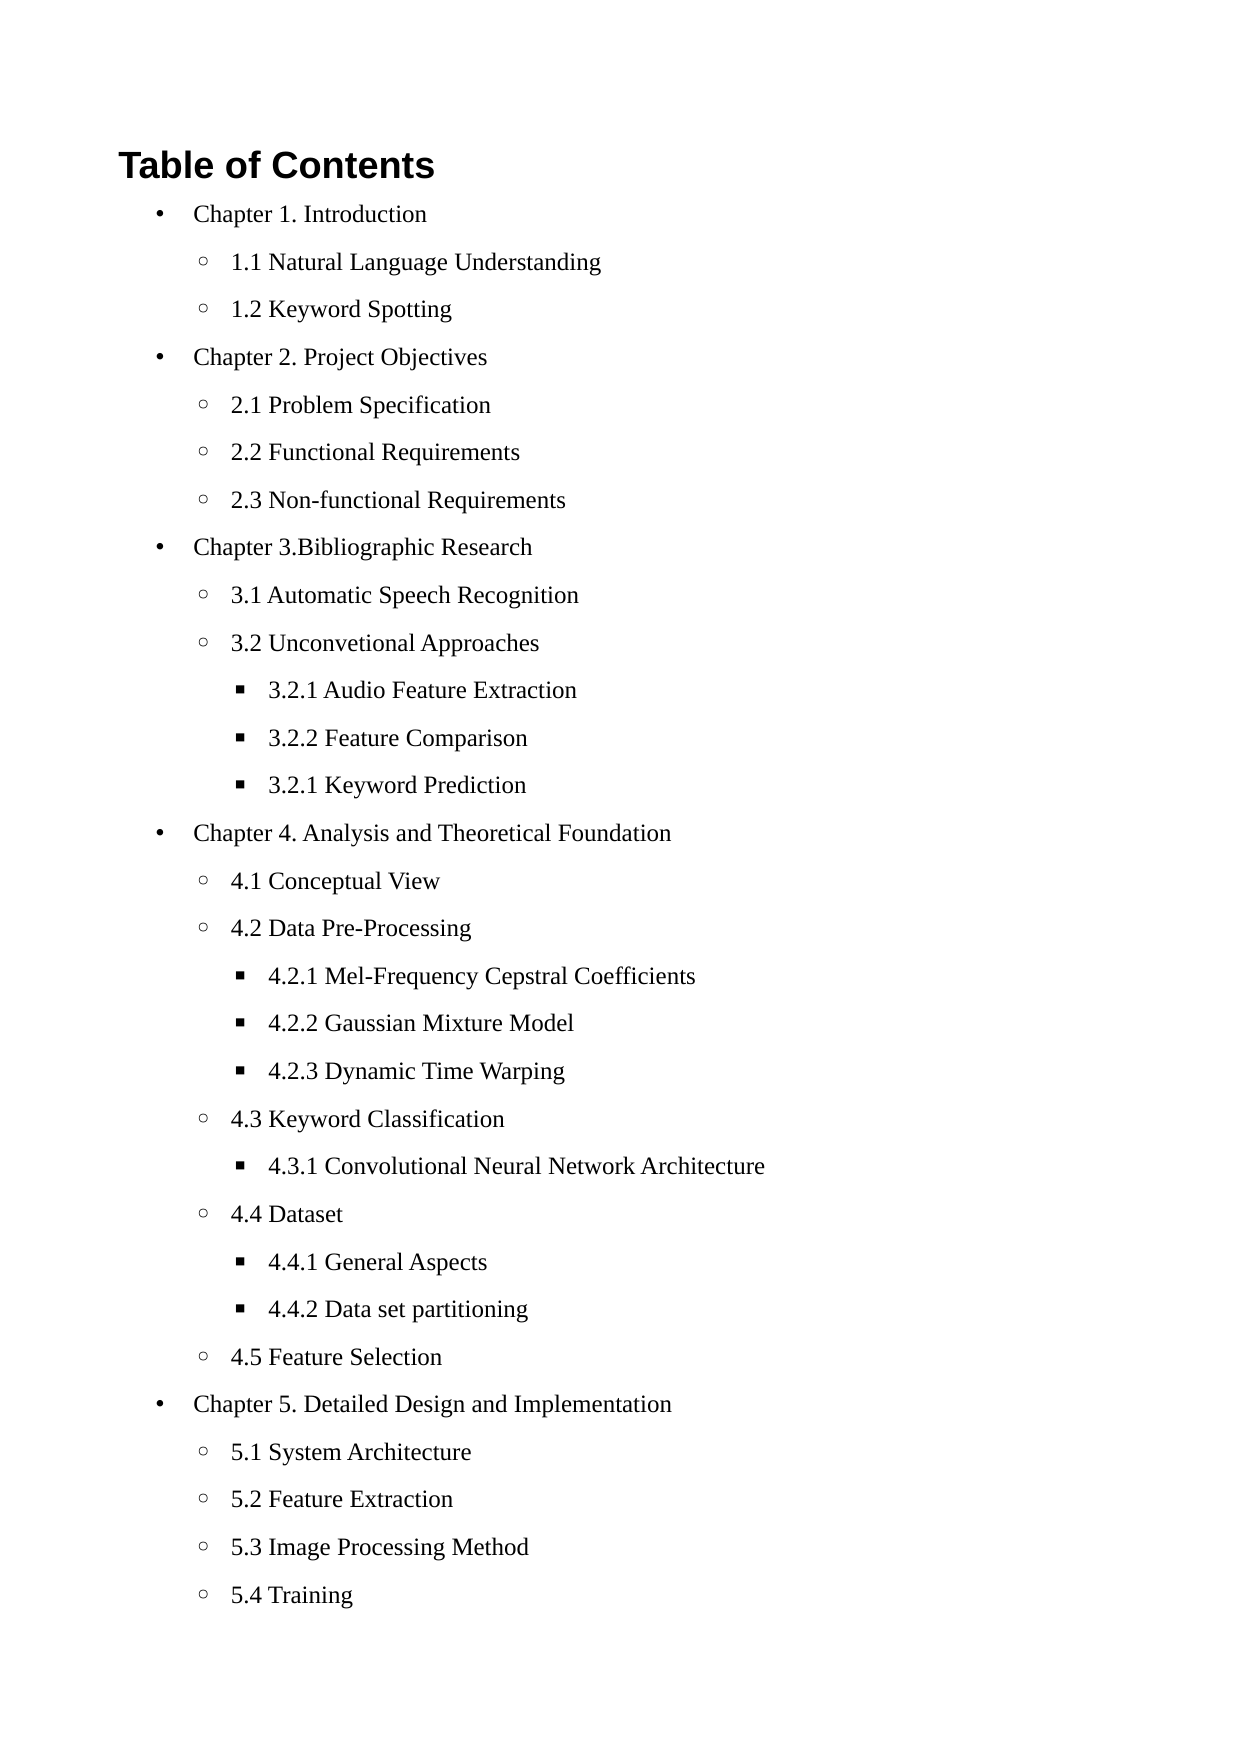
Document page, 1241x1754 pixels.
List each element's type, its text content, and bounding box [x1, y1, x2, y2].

list 3.2.1 Keyword Prediction [231, 771, 1122, 799]
list 5.2 Feature Extraction [193, 1484, 1122, 1513]
list 3.2 Unconvetional Approaches [193, 628, 1122, 656]
list 1.1 Natural Language Understanding [193, 247, 1122, 276]
list 5.3 Image Processing Method [193, 1532, 1122, 1561]
list 4.2.3 Dynamic Time Warping [231, 1056, 1122, 1085]
list 4.4.2 Data set partitioning [231, 1294, 1122, 1323]
list 4.4.1 General Aspects [231, 1247, 1122, 1275]
list 4.3.1 Convolutional Neural Network Architecture [231, 1151, 1122, 1180]
list 4.1 Conceptual View [193, 866, 1122, 894]
list 4.2 Data Pre-Processing [193, 913, 1122, 942]
list Chapter 4. Analysis and Theoretical Foundation [156, 818, 1122, 847]
list 2.2 Functional Requirements [193, 437, 1122, 466]
list 2.3 Non-functional Requirements [193, 485, 1122, 514]
list 3.2.2 Feature Comparison [231, 723, 1122, 752]
subtitle Table of Contents [118, 143, 1122, 187]
list 3.1 Automatic Speech Recognition [193, 580, 1122, 609]
list 5.4 Training [193, 1580, 1122, 1608]
list 4.3 Keyword Classification [193, 1104, 1122, 1132]
list 1.2 Keyword Spotting [193, 294, 1122, 323]
list Chapter 1. Introduction [156, 199, 1122, 228]
list 4.2.2 Gaussian Mixture Model [231, 1008, 1122, 1037]
list 3.2.1 Audio Feature Extraction [231, 675, 1122, 704]
list 2.1 Problem Specification [193, 390, 1122, 418]
list Chapter 3.Bibliographic Research [156, 532, 1122, 561]
list 4.5 Feature Selection [193, 1342, 1122, 1371]
list Chapter 2. Project Objectives [156, 342, 1122, 371]
list 5.1 System Architecture [193, 1437, 1122, 1466]
list Chapter 5. Detailed Design and Implementation [156, 1389, 1122, 1418]
list 4.2.1 Mel-Frequency Cepstral Coefficients [231, 961, 1122, 990]
list 4.4 Dataset [193, 1199, 1122, 1228]
